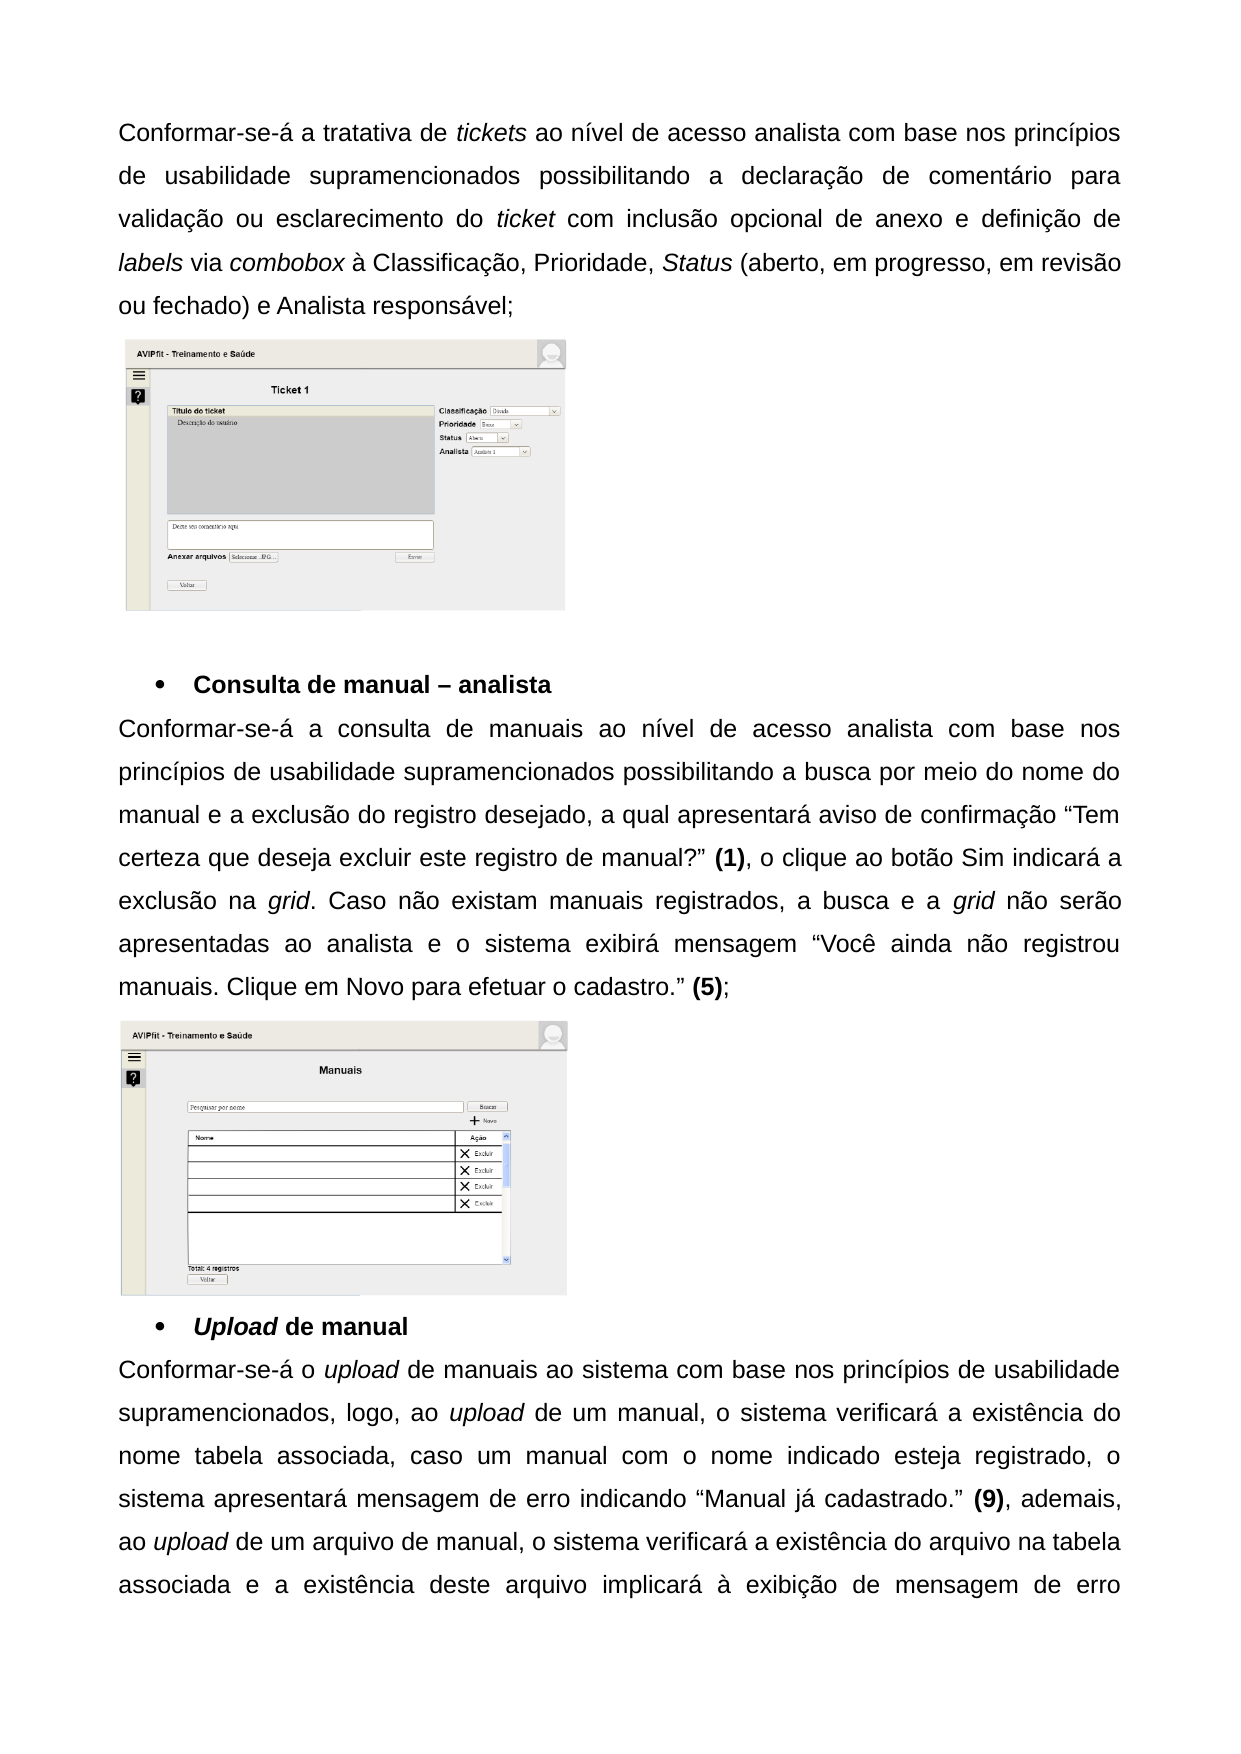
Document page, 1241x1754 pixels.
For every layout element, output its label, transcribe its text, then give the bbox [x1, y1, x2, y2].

text Conformar-se-á a tratativa de tickets ao nível de acesso analista com base nos princípios de usabilidade supramencionados possibilitando a declaração de comentário para validação ou esclarecimento do ticket com inclusão opcional de anexo e definição de labels via combobox à Classificação, Prioridade, Status (aberto, em progresso, em revisão ou fechado) e Analista responsável; [118, 118, 1122, 319]
text Conformar-se-á o upload de manuais ao sistema com base nos princípios de usabilidade supramencionados, logo, ao upload de um manual, o sistema verificará a existência do nome tabela associada, caso um manual com o nome indicado esteja registrado, o sistema apresentará mensagem de erro indicando “Manual já cadastrado.” (9), ademais, ao upload de um arquivo de manual, o sistema verificará a existência do arquivo na tabela associada e a existência deste arquivo implicará à exibição de mensagem de erro [118, 1355, 1122, 1599]
list Upload de manual [156, 1311, 1122, 1340]
list Consulta de manual – analista [156, 670, 1122, 699]
text Conformar-se-á a consulta de manuais ao nível de acesso analista com base nos princípios de usabilidade supramencionados possibilitando a busca por meio do nome do manual e a exclusão do registro desejado, a qual apresentará aviso de confirmação “Tem certeza que deseja excluir este registro de manual?” (1), o clique ao botão Sim indicará a exclusão na grid. Caso não existam manuais registrados, a busca e a grid não serão apresentadas ao analista e o sistema exibirá mensagem “Você ainda não registrou manuais. Clique em Novo para efetuar o cadastro.” (5); [118, 714, 1122, 1001]
